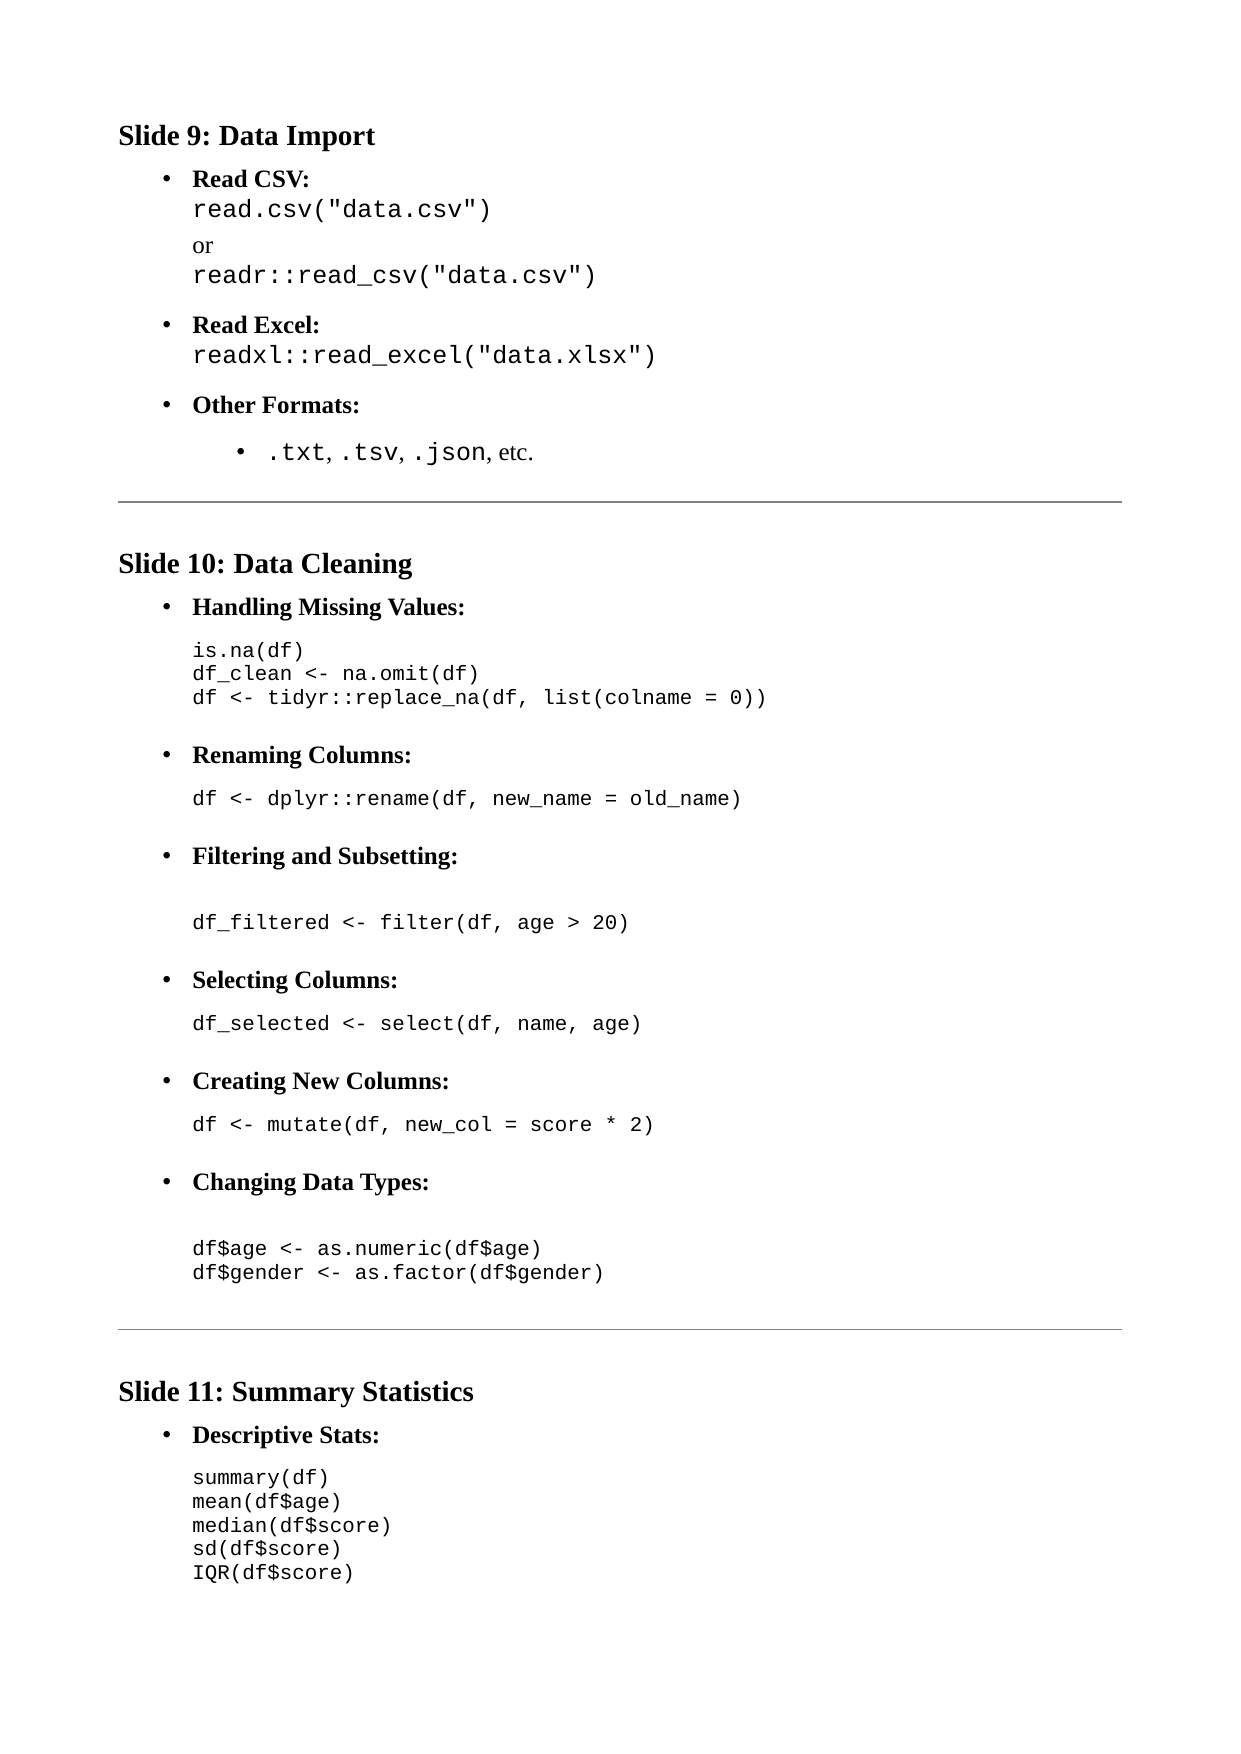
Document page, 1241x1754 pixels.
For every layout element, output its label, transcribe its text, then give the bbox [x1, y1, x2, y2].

list df <- mutate(df, new_col = score * 2) [162, 1114, 1122, 1137]
list Filtering and Subsetting: [162, 841, 1122, 870]
list df <- tidyr::replace_na(df, list(colname = 0)) [162, 687, 1122, 711]
list df$age <- as.numeric(df$age) [162, 1238, 1122, 1262]
list Creating New Columns: [162, 1066, 1122, 1095]
list is.na(df) [162, 640, 1122, 663]
list Changing Data Types: [162, 1167, 1122, 1196]
list Read CSV: read.csv("data.csv") or readr::read_csv("data.csv") [162, 164, 1122, 291]
list mean(df$age) [162, 1491, 1122, 1514]
list df_filtered <- filter(df, age > 20) [162, 912, 1122, 936]
list df_selected <- select(df, name, age) [162, 1013, 1122, 1037]
list .txt, .tsv, .json, etc. [236, 437, 1122, 468]
subtitle Slide 9: Data Import [118, 118, 1122, 152]
list summary(df) [162, 1467, 1122, 1491]
list sd(df$score) [162, 1538, 1122, 1562]
subtitle Slide 10: Data Cleaning [118, 546, 1122, 580]
subtitle Slide 11: Summary Statistics [118, 1374, 1122, 1407]
list Selecting Columns: [162, 965, 1122, 994]
list df_clean <- na.omit(df) [162, 663, 1122, 687]
list Handling Missing Values: [162, 592, 1122, 621]
list Descriptive Stats: [162, 1420, 1122, 1448]
list median(df$score) [162, 1514, 1122, 1538]
list IQR(df$score) [162, 1562, 1122, 1586]
list df$gender <- as.factor(df$gender) [162, 1262, 1122, 1285]
list df <- dplyr::rename(df, new_name = old_name) [162, 788, 1122, 811]
list Renaming Columns: [162, 740, 1122, 769]
list Read Excel: readxl::read_excel("data.xlsx") [162, 310, 1122, 371]
list Other Formats: [162, 390, 1122, 418]
